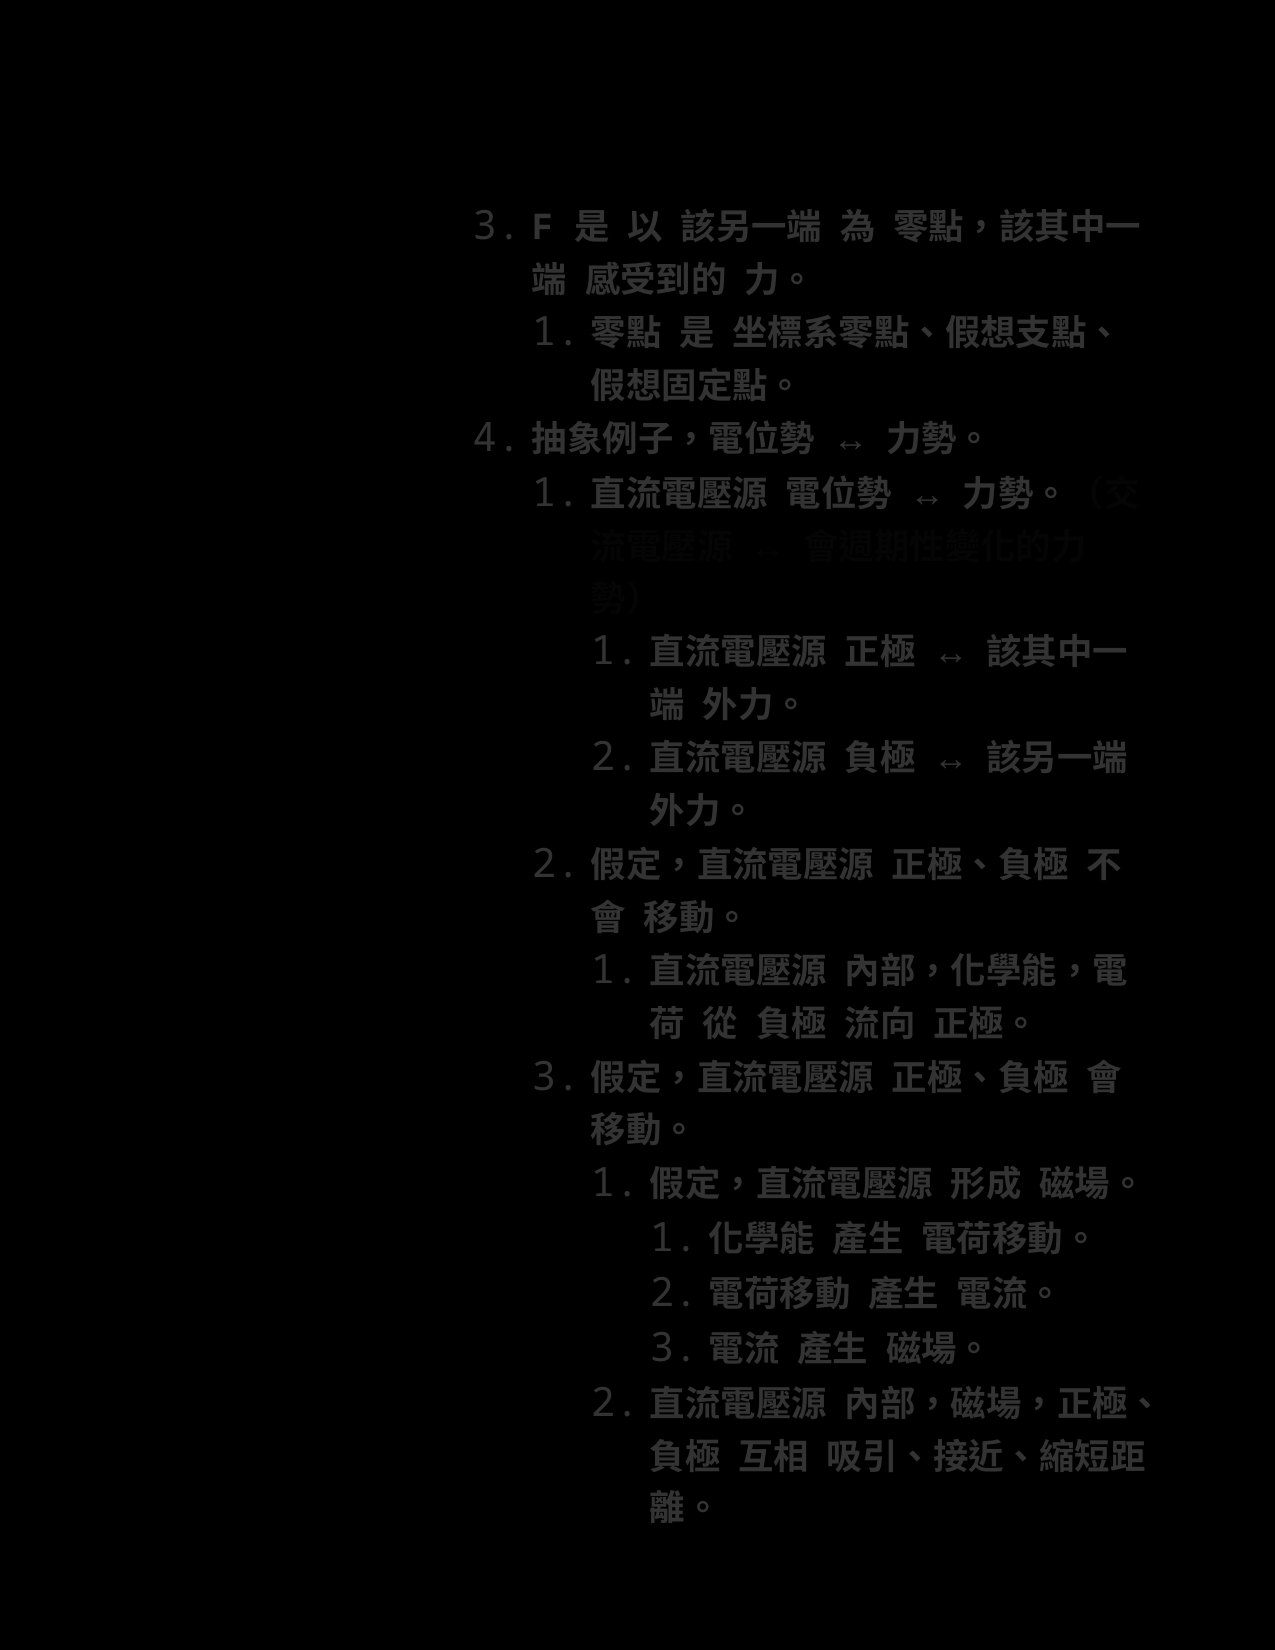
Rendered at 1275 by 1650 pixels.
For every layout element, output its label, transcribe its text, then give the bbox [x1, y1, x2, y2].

list 假定，直流電壓源 正極、負極 會 移動。 [532, 1047, 1157, 1153]
list 抽象例子，電位勢 ↔ 力勢。 [472, 408, 1157, 464]
list 化學能 產生 電荷移動。 [649, 1208, 1157, 1263]
list 零點 是 坐標系零點、假想支點、假想固定點。 [532, 302, 1157, 408]
list 直流電壓源 內部，磁場，正極、負極 互相 吸引、接近、縮短距離。 [591, 1373, 1157, 1531]
list 假定，直流電壓源 形成 磁場。 [591, 1153, 1157, 1208]
list 直流電壓源 正極 ↔ 該其中一端 外力。 [591, 621, 1157, 728]
list 電荷移動 產生 電流。 [649, 1263, 1157, 1318]
list 直流電壓源 負極 ↔ 該另一端 外力。 [591, 728, 1157, 834]
list 直流電壓源 電位勢 ↔ 力勢。（交流電壓源 ↔ 會週期性變化的力勢） [532, 464, 1157, 621]
list 電流 產生 磁場。 [649, 1318, 1157, 1373]
list F 是 以 該另一端 為 零點，該其中一端 感受到的 力。 [472, 196, 1157, 302]
list 直流電壓源 內部，化學能，電荷 從 負極 流向 正極。 [591, 940, 1157, 1047]
list 假定，直流電壓源 正極、負極 不會 移動。 [532, 834, 1157, 940]
